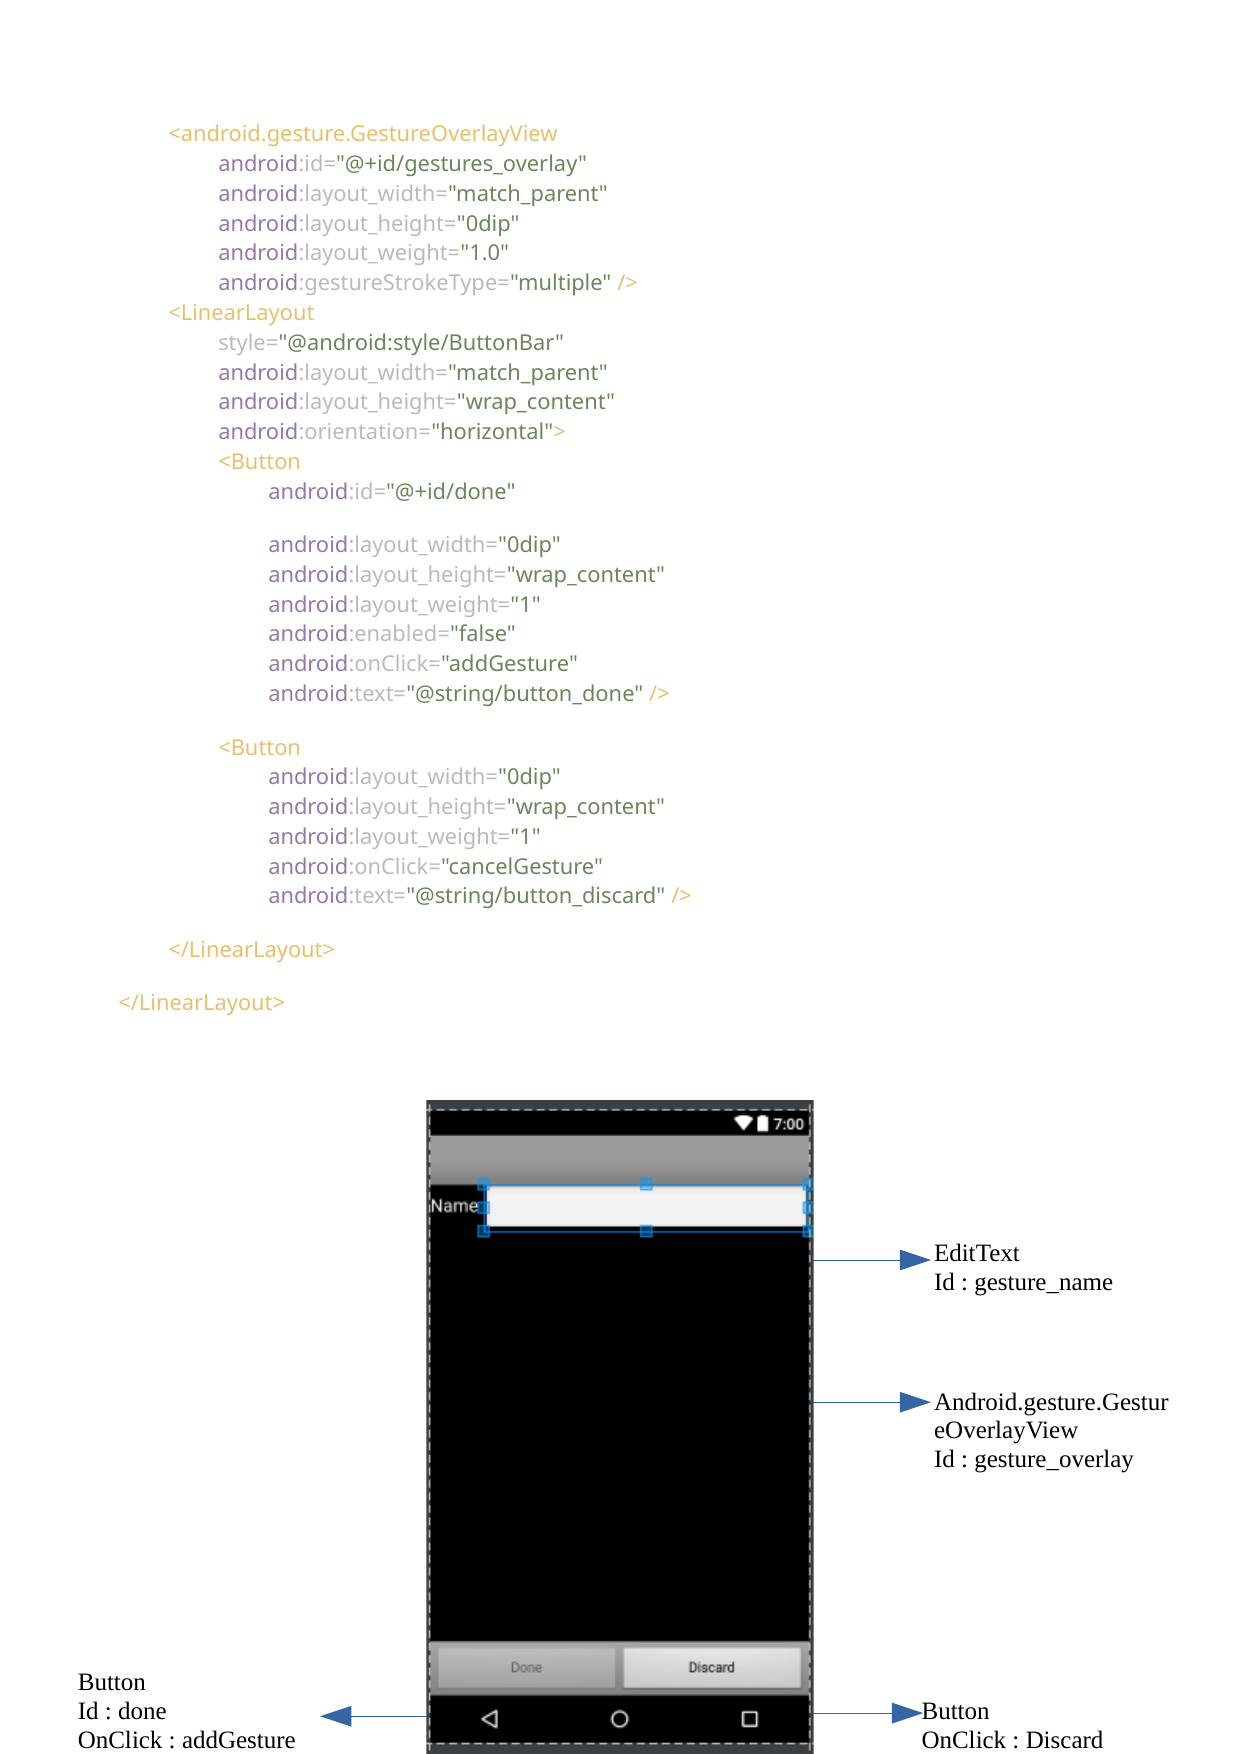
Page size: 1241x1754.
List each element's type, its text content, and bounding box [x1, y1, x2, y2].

text style="@android:style/ButtonBar" [118, 327, 1122, 356]
text android:onClick="cancelGesture" [118, 851, 1122, 880]
text android:id="@+id/done" [118, 476, 1122, 505]
text <Button [118, 446, 1122, 476]
text android:layout_height="0dip" [118, 207, 1122, 237]
text android:layout_height="wrap_content" [118, 791, 1122, 821]
text android:orientation="horizontal"> [118, 416, 1122, 446]
text android:layout_width="match_parent" [118, 178, 1122, 207]
text </LinearLayout> [118, 987, 1122, 1017]
text android:layout_weight="1" [118, 589, 1122, 618]
text android:enabled="false" [118, 618, 1122, 648]
text <Button [118, 731, 1122, 761]
text </LinearLayout> [118, 934, 1122, 964]
text android:layout_width="match_parent" [118, 356, 1122, 386]
picture [426, 1100, 814, 1754]
text android:layout_height="wrap_content" [118, 559, 1122, 589]
text android:layout_width="0dip" [118, 761, 1122, 791]
text <LinearLayout [118, 297, 1122, 327]
text android:layout_weight="1" [118, 821, 1122, 851]
text android:layout_height="wrap_content" [118, 386, 1122, 416]
text <android.gesture.GestureOverlayView [118, 118, 1122, 148]
text android:text="@string/button_discard" /> [118, 880, 1122, 910]
text android:layout_weight="1.0" [118, 237, 1122, 267]
text android:id="@+id/gestures_overlay" [118, 148, 1122, 178]
text android:gestureStrokeType="multiple" /> [118, 267, 1122, 297]
text android:layout_width="0dip" [118, 529, 1122, 559]
text android:onClick="addGesture" [118, 648, 1122, 678]
text android:text="@string/button_done" /> [118, 678, 1122, 708]
